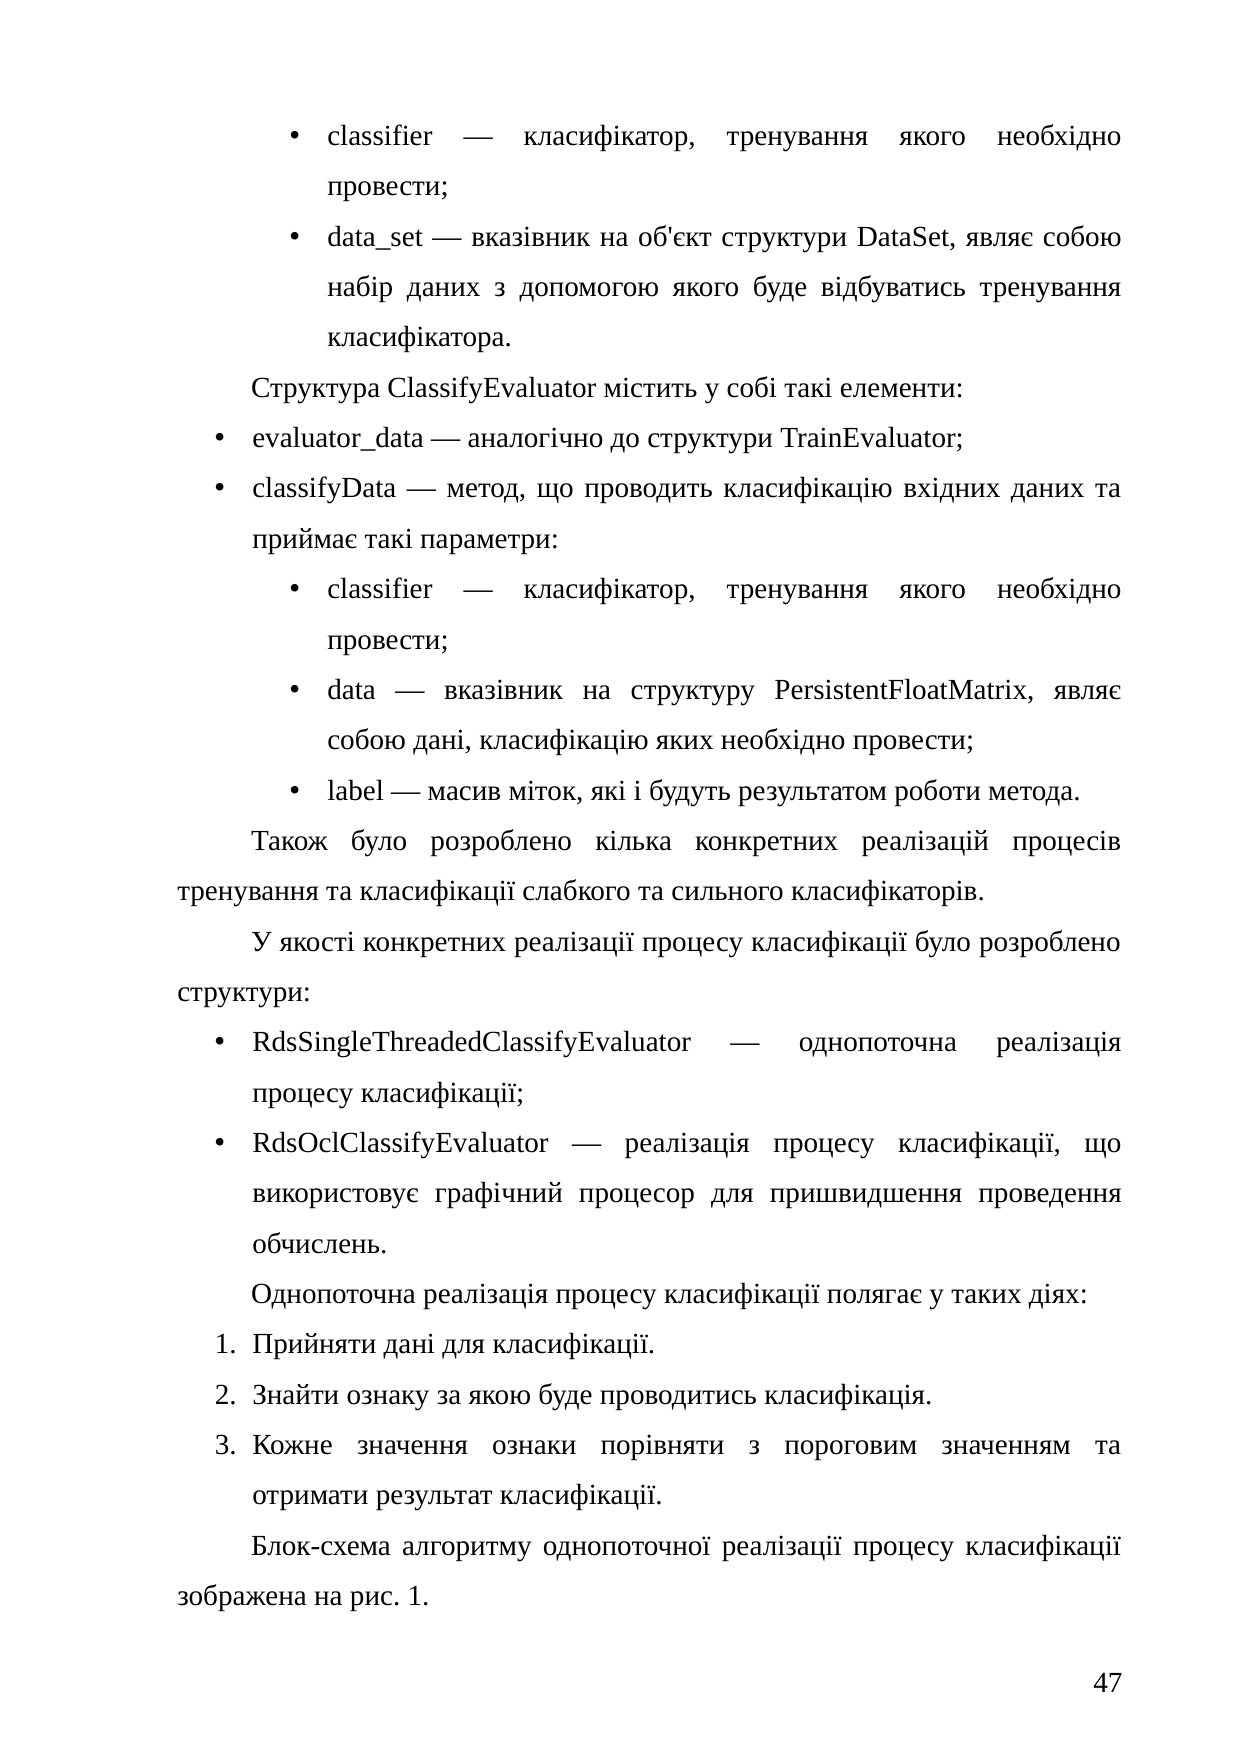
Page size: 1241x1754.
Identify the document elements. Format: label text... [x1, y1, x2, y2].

list data — вказівник на структуру PersistentFloatMatrix, являє собою дані, класифікацію яких необхідно провести; [289, 672, 1122, 756]
list RdsOclClassifyEvaluator — реалізація процесу класифікації, що використовує графічний процесор для пришвидшення проведення обчислень. [214, 1125, 1122, 1259]
text Блок-схема алгоритму однопоточної реалізації процесу класифікації зображена на рис. 1. [177, 1528, 1122, 1612]
list Знайти ознаку за якою буде проводитись класифікація. [214, 1377, 1122, 1410]
list evaluator_data — аналогічно до структури TrainEvaluator; [214, 420, 1122, 454]
text Однопоточна реалізація процесу класифікації полягає у таких діях: [177, 1276, 1122, 1310]
list classifier — класифікатор, тренування якого необхідно провести; [289, 118, 1122, 202]
list RdsSingleThreadedClassifyEvaluator — однопоточна реалізація процесу класифікації; [214, 1024, 1122, 1108]
text Структура ClassifyEvaluator містить у собі такі елементи: [177, 370, 1122, 403]
list Кожне значення ознаки порівняти з пороговим значенням та отримати результат класифікації. [214, 1427, 1122, 1511]
list label — масив міток, які і будуть результатом роботи метода. [289, 773, 1122, 806]
list classifyData — метод, що проводить класифікацію вхідних даних та приймає такі параметри: [214, 471, 1122, 554]
list Прийняти дані для класифікації. [214, 1327, 1122, 1360]
text Також було розроблено кілька конкретних реалізацій процесів тренування та класифікації слабкого та сильного класифікаторів. [177, 823, 1122, 907]
list data_set — вказівник на об'єкт структури DataSet, являє собою набір даних з допомогою якого буде відбуватись тренування класифікатора. [289, 219, 1122, 353]
text У якості конкретних реалізації процесу класифікації було розроблено структури: [177, 924, 1122, 1008]
list classifier — класифікатор, тренування якого необхідно провести; [289, 571, 1122, 655]
